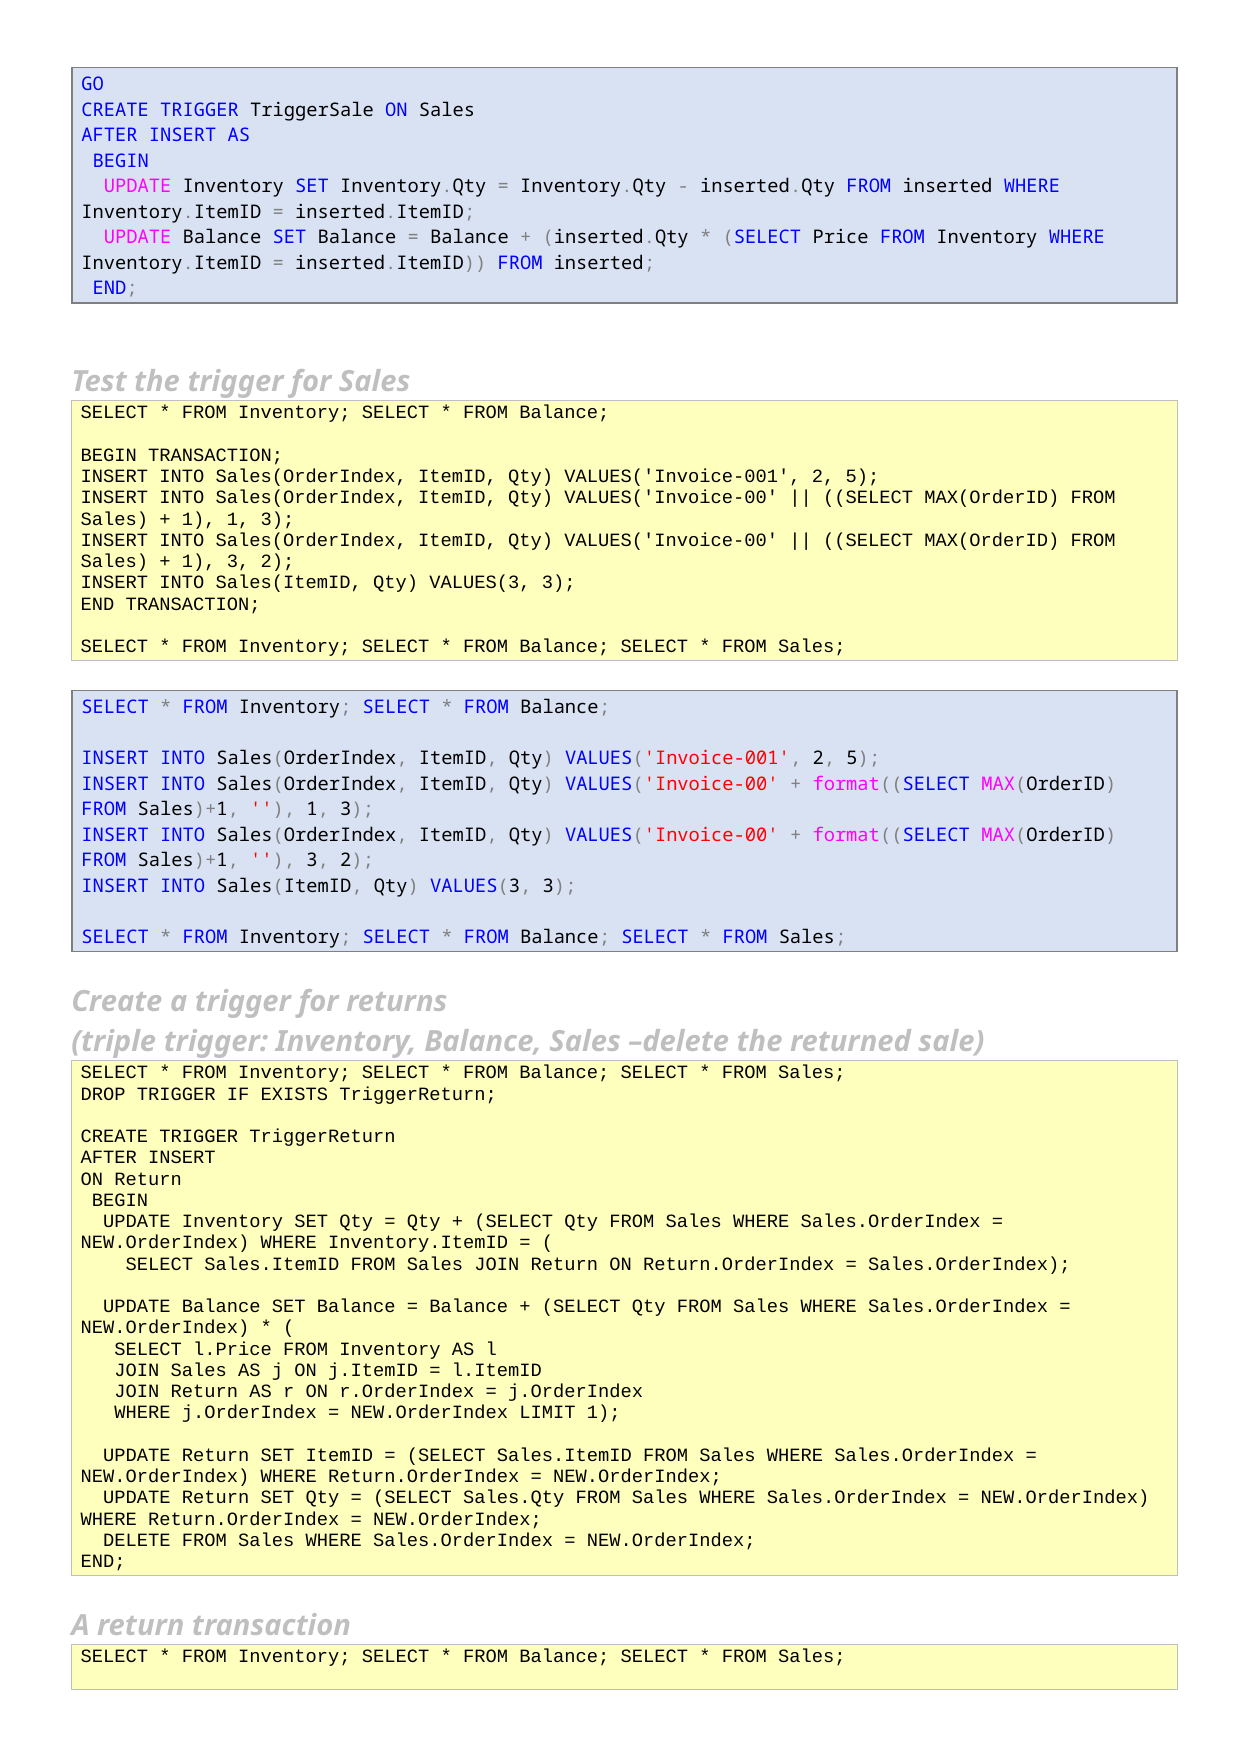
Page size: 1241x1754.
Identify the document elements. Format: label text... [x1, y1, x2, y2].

text UPDATE Return SET ItemID = (SELECT Sales.ItemID FROM Sales WHERE Sales.OrderIndex = NEW.OrderIndex) WHERE Return.OrderIndex = NEW.OrderIndex; [72, 1442, 1177, 1485]
text CREATE TRIGGER TriggerSale ON Sales [73, 92, 1176, 118]
text Test the trigger for Sales [71, 360, 1178, 400]
text SELECT Sales.ItemID FROM Sales JOIN Return ON Return.OrderIndex = Sales.OrderIndex); [72, 1251, 1177, 1272]
text UPDATE Balance SET Balance = Balance + (SELECT Qty FROM Sales WHERE Sales.OrderIndex = NEW.OrderIndex) * ( [72, 1294, 1177, 1336]
text SELECT * FROM Inventory; SELECT * FROM Balance; SELECT * FROM Sales; [72, 634, 1177, 660]
text DELETE FROM Sales WHERE Sales.OrderIndex = NEW.OrderIndex; [72, 1527, 1177, 1549]
text WHERE j.OrderIndex = NEW.OrderIndex LIMIT 1); [72, 1400, 1177, 1421]
text SELECT * FROM Inventory; SELECT * FROM Balance; [73, 691, 1176, 715]
text UPDATE Inventory SET Inventory.Qty = Inventory.Qty - inserted.Qty FROM inserted WHERE Inventory.ItemID = inserted.ItemID; [73, 169, 1176, 220]
text AFTER INSERT [72, 1145, 1177, 1166]
text GO [73, 68, 1176, 92]
text INSERT INTO Sales(OrderIndex, ItemID, Qty) VALUES('Invoice-00' + format((SELECT MAX(OrderID) FROM Sales)+1, ''), 1, 3); [73, 766, 1176, 817]
text INSERT INTO Sales(ItemID, Qty) VALUES(3, 3); [72, 570, 1177, 591]
text END; [73, 271, 1176, 302]
text SELECT * FROM Inventory; SELECT * FROM Balance; [72, 401, 1177, 421]
text INSERT INTO Sales(OrderIndex, ItemID, Qty) VALUES('Invoice-00' + format((SELECT MAX(OrderID) FROM Sales)+1, ''), 3, 2); [73, 817, 1176, 868]
text INSERT INTO Sales(OrderIndex, ItemID, Qty) VALUES('Invoice-00' || ((SELECT MAX(OrderID) FROM Sales) + 1), 1, 3); [72, 485, 1177, 528]
text (triple trigger: Inventory, Balance, Sales –delete the returned sale) [71, 1020, 1178, 1060]
text END TRANSACTION; [72, 591, 1177, 613]
text BEGIN [73, 143, 1176, 169]
text SELECT * FROM Inventory; SELECT * FROM Balance; SELECT * FROM Sales; [72, 1645, 1177, 1665]
text JOIN Sales AS j ON j.ItemID = l.ItemID [72, 1357, 1177, 1379]
text SELECT l.Price FROM Inventory AS l [72, 1336, 1177, 1357]
text UPDATE Balance SET Balance = Balance + (inserted.Qty * (SELECT Price FROM Inventory WHERE Inventory.ItemID = inserted.ItemID)) FROM inserted; [73, 220, 1176, 271]
text INSERT INTO Sales(OrderIndex, ItemID, Qty) VALUES('Invoice-001', 2, 5); [72, 464, 1177, 485]
text DROP TRIGGER IF EXISTS TriggerReturn; [72, 1081, 1177, 1102]
text CREATE TRIGGER TriggerReturn [72, 1124, 1177, 1145]
text JOIN Return AS r ON r.OrderIndex = j.OrderIndex [72, 1379, 1177, 1400]
text AFTER INSERT AS [73, 118, 1176, 143]
text INSERT INTO Sales(ItemID, Qty) VALUES(3, 3); [73, 868, 1176, 894]
text Create a trigger for returns [71, 981, 1178, 1020]
text BEGIN TRANSACTION; [72, 443, 1177, 464]
text UPDATE Inventory SET Qty = Qty + (SELECT Qty FROM Sales WHERE Sales.OrderIndex = NEW.OrderIndex) WHERE Inventory.ItemID = ( [72, 1209, 1177, 1251]
text INSERT INTO Sales(OrderIndex, ItemID, Qty) VALUES('Invoice-00' || ((SELECT MAX(OrderID) FROM Sales) + 1), 3, 2); [72, 528, 1177, 570]
text UPDATE Return SET Qty = (SELECT Sales.Qty FROM Sales WHERE Sales.OrderIndex = NEW.OrderIndex) WHERE Return.OrderIndex = NEW.OrderIndex; [72, 1485, 1177, 1527]
text SELECT * FROM Inventory; SELECT * FROM Balance; SELECT * FROM Sales; [72, 1061, 1177, 1081]
text END; [72, 1549, 1177, 1575]
text ON Return [72, 1166, 1177, 1187]
text BEGIN [72, 1187, 1177, 1209]
text INSERT INTO Sales(OrderIndex, ItemID, Qty) VALUES('Invoice-001', 2, 5); [73, 741, 1176, 766]
text SELECT * FROM Inventory; SELECT * FROM Balance; SELECT * FROM Sales; [73, 919, 1176, 951]
text A return transaction [71, 1604, 1178, 1644]
